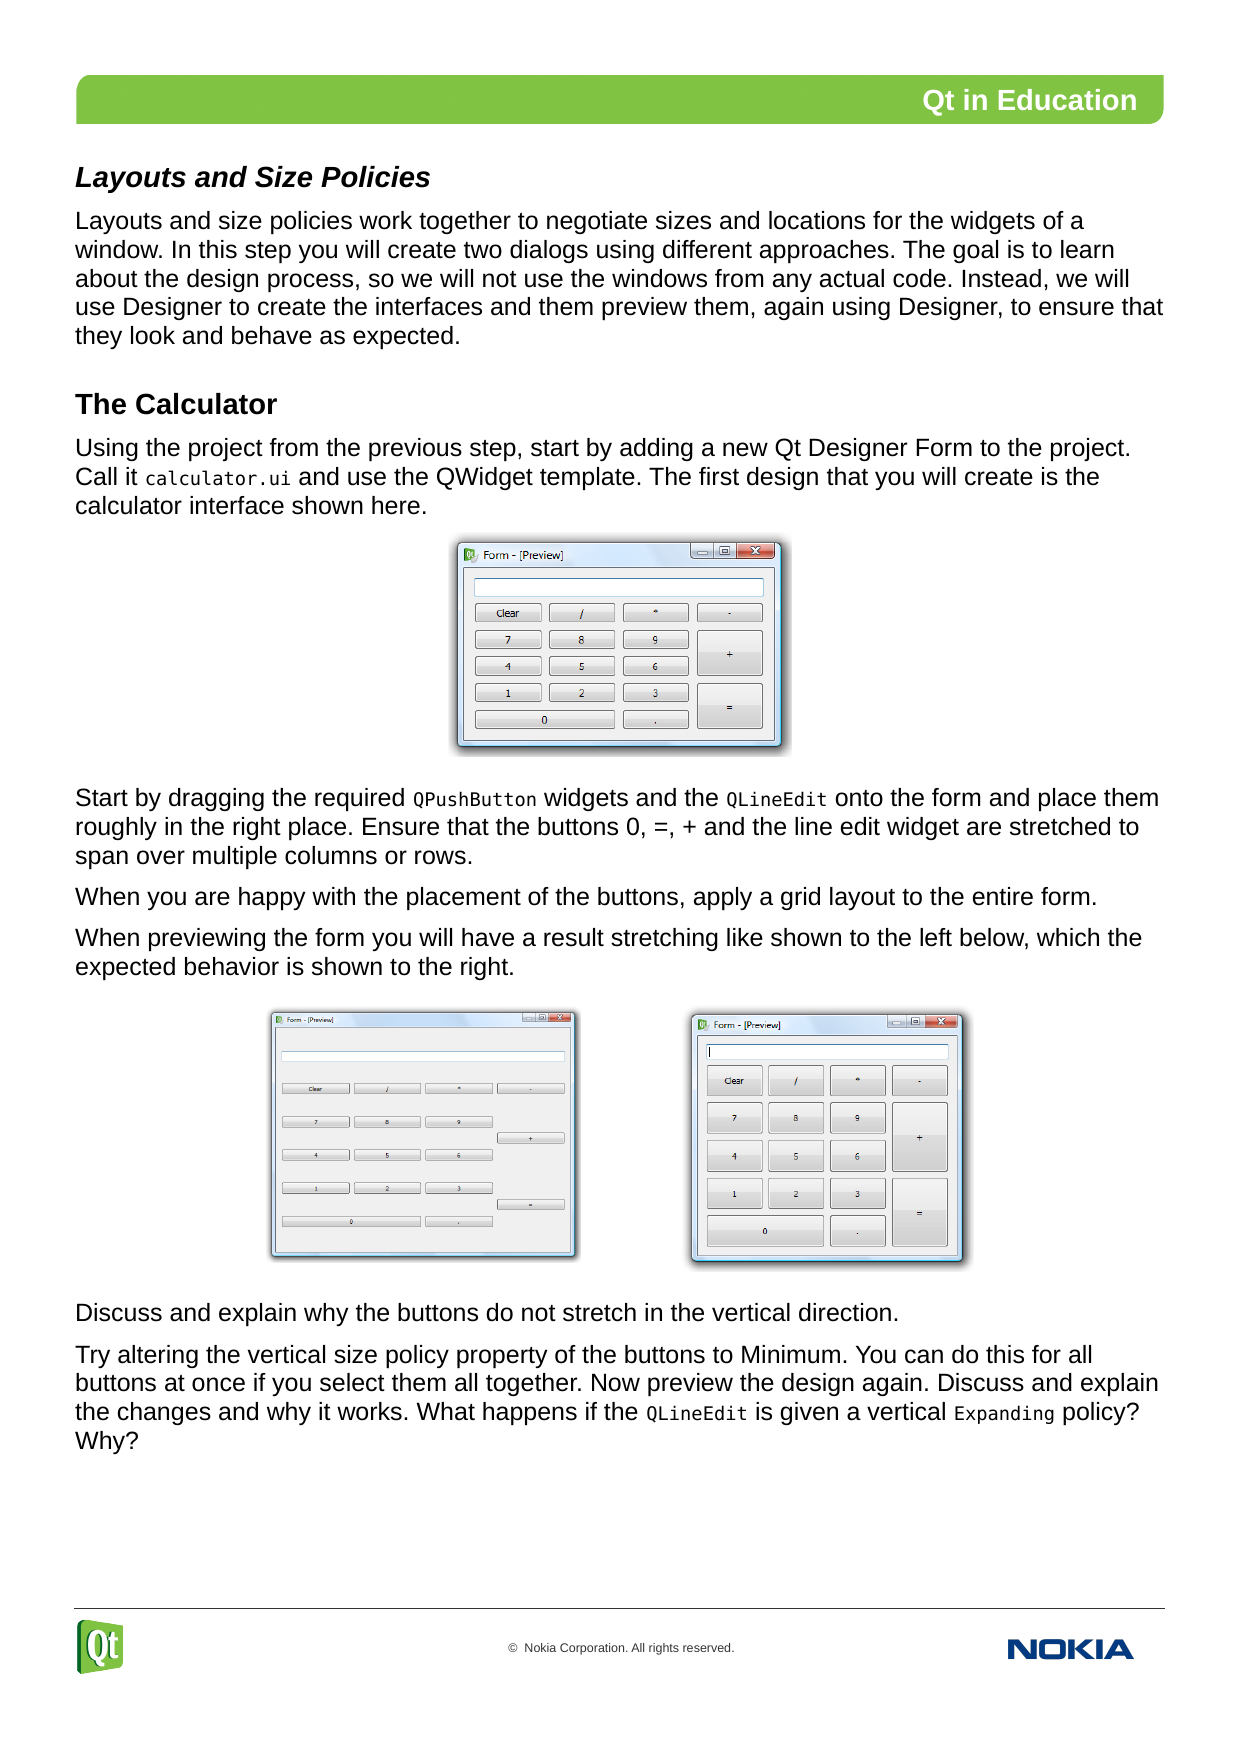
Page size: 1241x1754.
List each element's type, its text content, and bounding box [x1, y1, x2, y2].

text When previewing the form you will have a result stretching like shown to the left below, which the expected behavior is shown to the right. [75, 923, 1165, 981]
text Using the project from the previous step, start by adding a new Qt Designer Form to the project. Call it calculator.ui and use the QWidget template. The first design that you will create is the calculator interface shown here. [75, 433, 1165, 519]
text Layouts and size policies work together to negotiate sizes and locations for the widgets of a window. In this step you will create two dialogs using different approaches. The goal is to learn about the design process, so we will not use the windows from any actual code. Instead, we will use Designer to create the interfaces and them preview them, again using Designer, to ensure that they look and behave as expected. [75, 206, 1165, 350]
text Discuss and explain why the buttons do not stretch in the vertical direction. [75, 1298, 1165, 1327]
text Try altering the vertical size policy property of the buttons to Minimum. You can do this for all buttons at once if you select them all together. Now preview the design again. Discuss and explain the changes and why it works. What happens if the QLineEdit is given a vertical Expanding policy? Why? [75, 1340, 1165, 1455]
picture [76, 75, 1164, 124]
picture [679, 1005, 974, 1272]
picture [978, 1610, 1164, 1688]
subtitle The Calculator [75, 387, 1165, 421]
subtitle Layouts and Size Policies [75, 160, 1165, 193]
picture [73, 1615, 127, 1679]
picture [448, 532, 792, 757]
picture [266, 1006, 581, 1263]
text When you are happy with the placement of the buttons, apply a grid layout to the entire form. [75, 882, 1165, 911]
text Start by dragging the required QPushButton widgets and the QLineEdit onto the form and place them roughly in the right place. Ensure that the buttons 0, =, + and the line edit widget are stretched to span over multiple columns or rows. [75, 783, 1165, 869]
